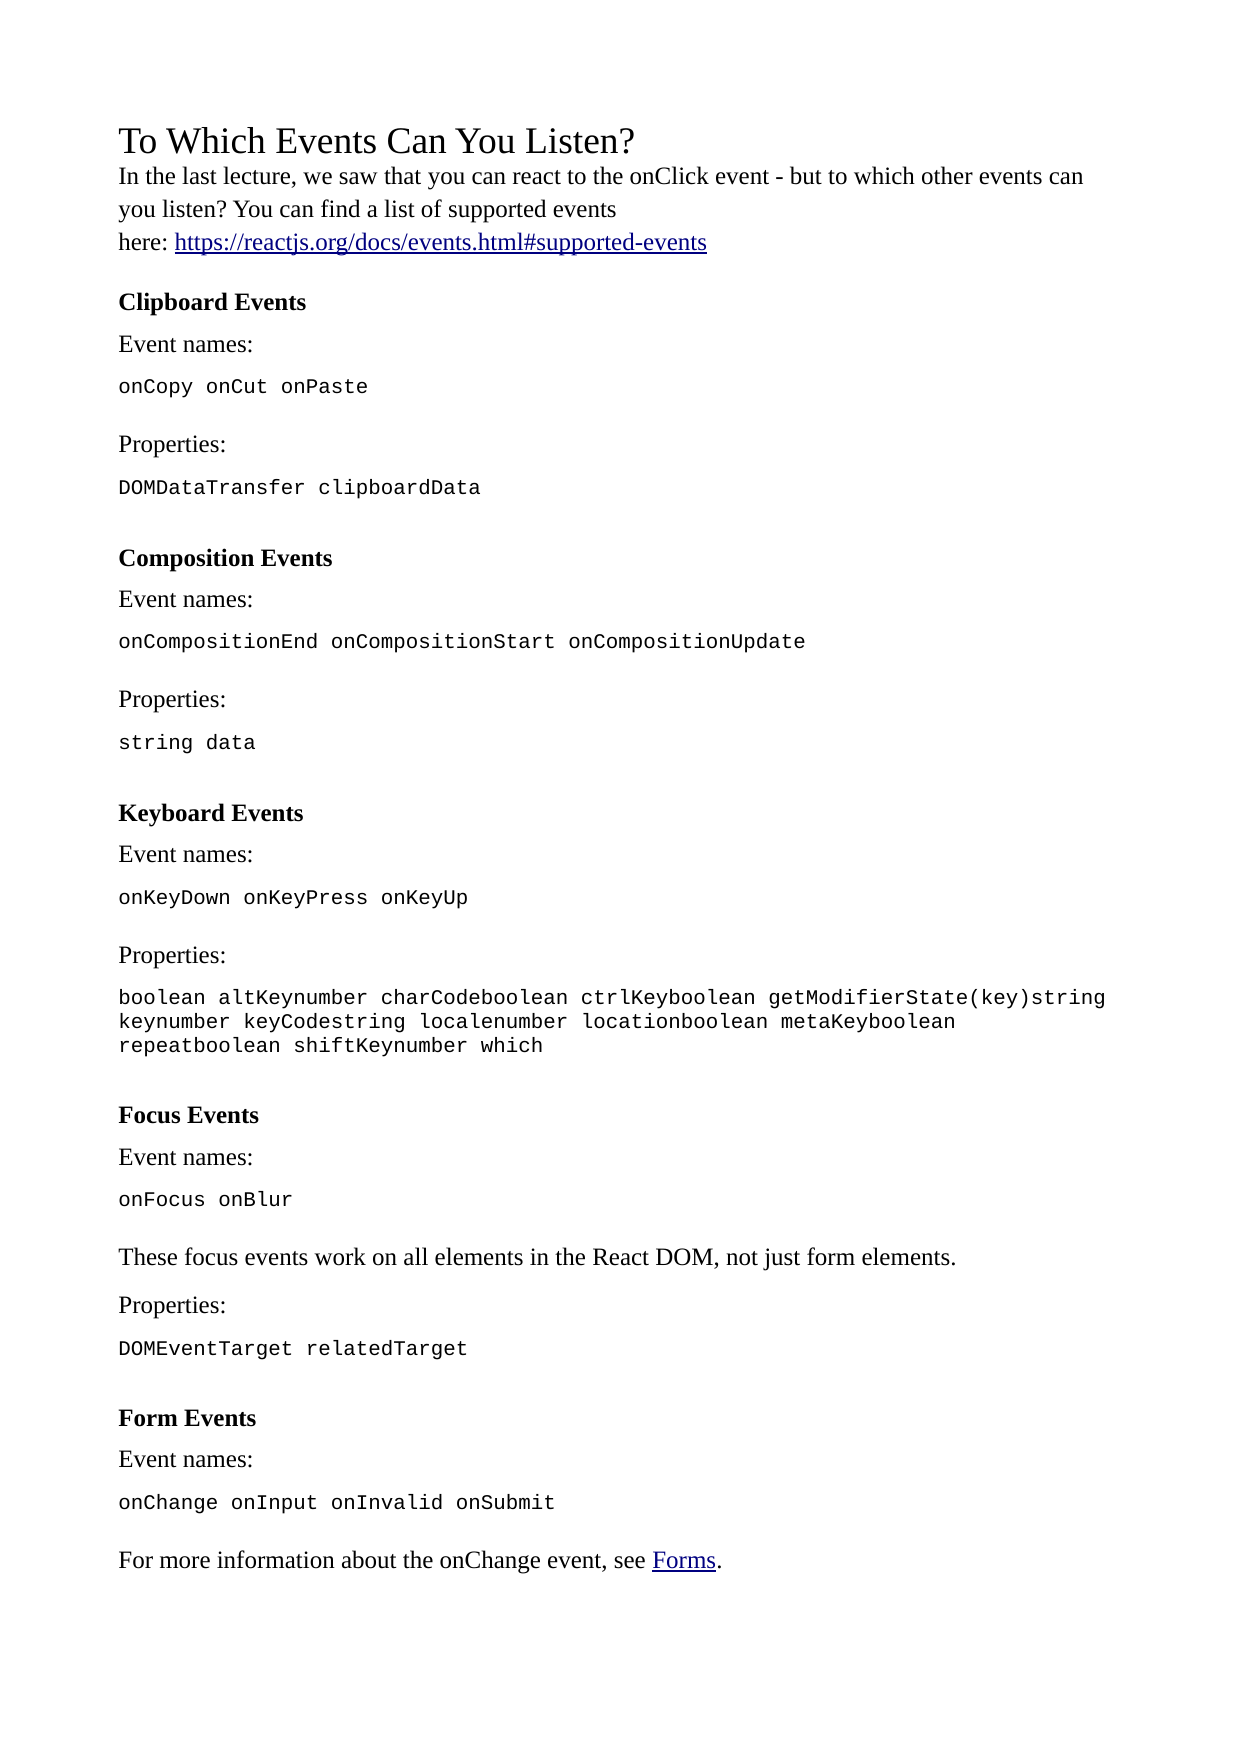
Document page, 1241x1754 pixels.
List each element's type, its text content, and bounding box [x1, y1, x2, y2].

text Event names: [118, 329, 1122, 357]
text Properties: [118, 1290, 1122, 1319]
text DOMEventTarget relatedTarget [118, 1337, 1122, 1361]
subtitle Form Events [118, 1403, 1122, 1432]
text Properties: [118, 429, 1122, 458]
text In the last lecture, we saw that you can react to the onClick event - but to which other events can you listen? You can find a list of supported events here: https://reactjs.org/docs/events.html#supported-events [118, 161, 1122, 256]
text Event names: [118, 1142, 1122, 1170]
text To Which Events Can You Listen? [118, 118, 1122, 161]
text boolean altKeynumber charCodeboolean ctrlKeyboolean getModifierState(key)string keynumber keyCodestring localenumber locationboolean metaKeyboolean repeatboolean shiftKeynumber which [118, 987, 1122, 1058]
text Event names: [118, 584, 1122, 613]
text onCopy onCut onPaste [118, 376, 1122, 400]
text Event names: [118, 1444, 1122, 1473]
text Event names: [118, 839, 1122, 868]
text Properties: [118, 684, 1122, 713]
text Properties: [118, 940, 1122, 968]
text onKeyDown onKeyPress onKeyUp [118, 887, 1122, 910]
text string data [118, 732, 1122, 756]
subtitle Clipboard Events [118, 287, 1122, 316]
subtitle Composition Events [118, 543, 1122, 571]
text These focus events work on all elements in the React DOM, not just form elements. [118, 1242, 1122, 1271]
text onCompositionEnd onCompositionStart onCompositionUpdate [118, 631, 1122, 655]
text onChange onInput onInvalid onSubmit [118, 1492, 1122, 1516]
subtitle Keyboard Events [118, 798, 1122, 827]
text For more information about the onChange event, see Forms. [118, 1545, 1122, 1574]
text onFocus onBlur [118, 1189, 1122, 1213]
subtitle Focus Events [118, 1100, 1122, 1129]
text DOMDataTransfer clipboardData [118, 477, 1122, 501]
